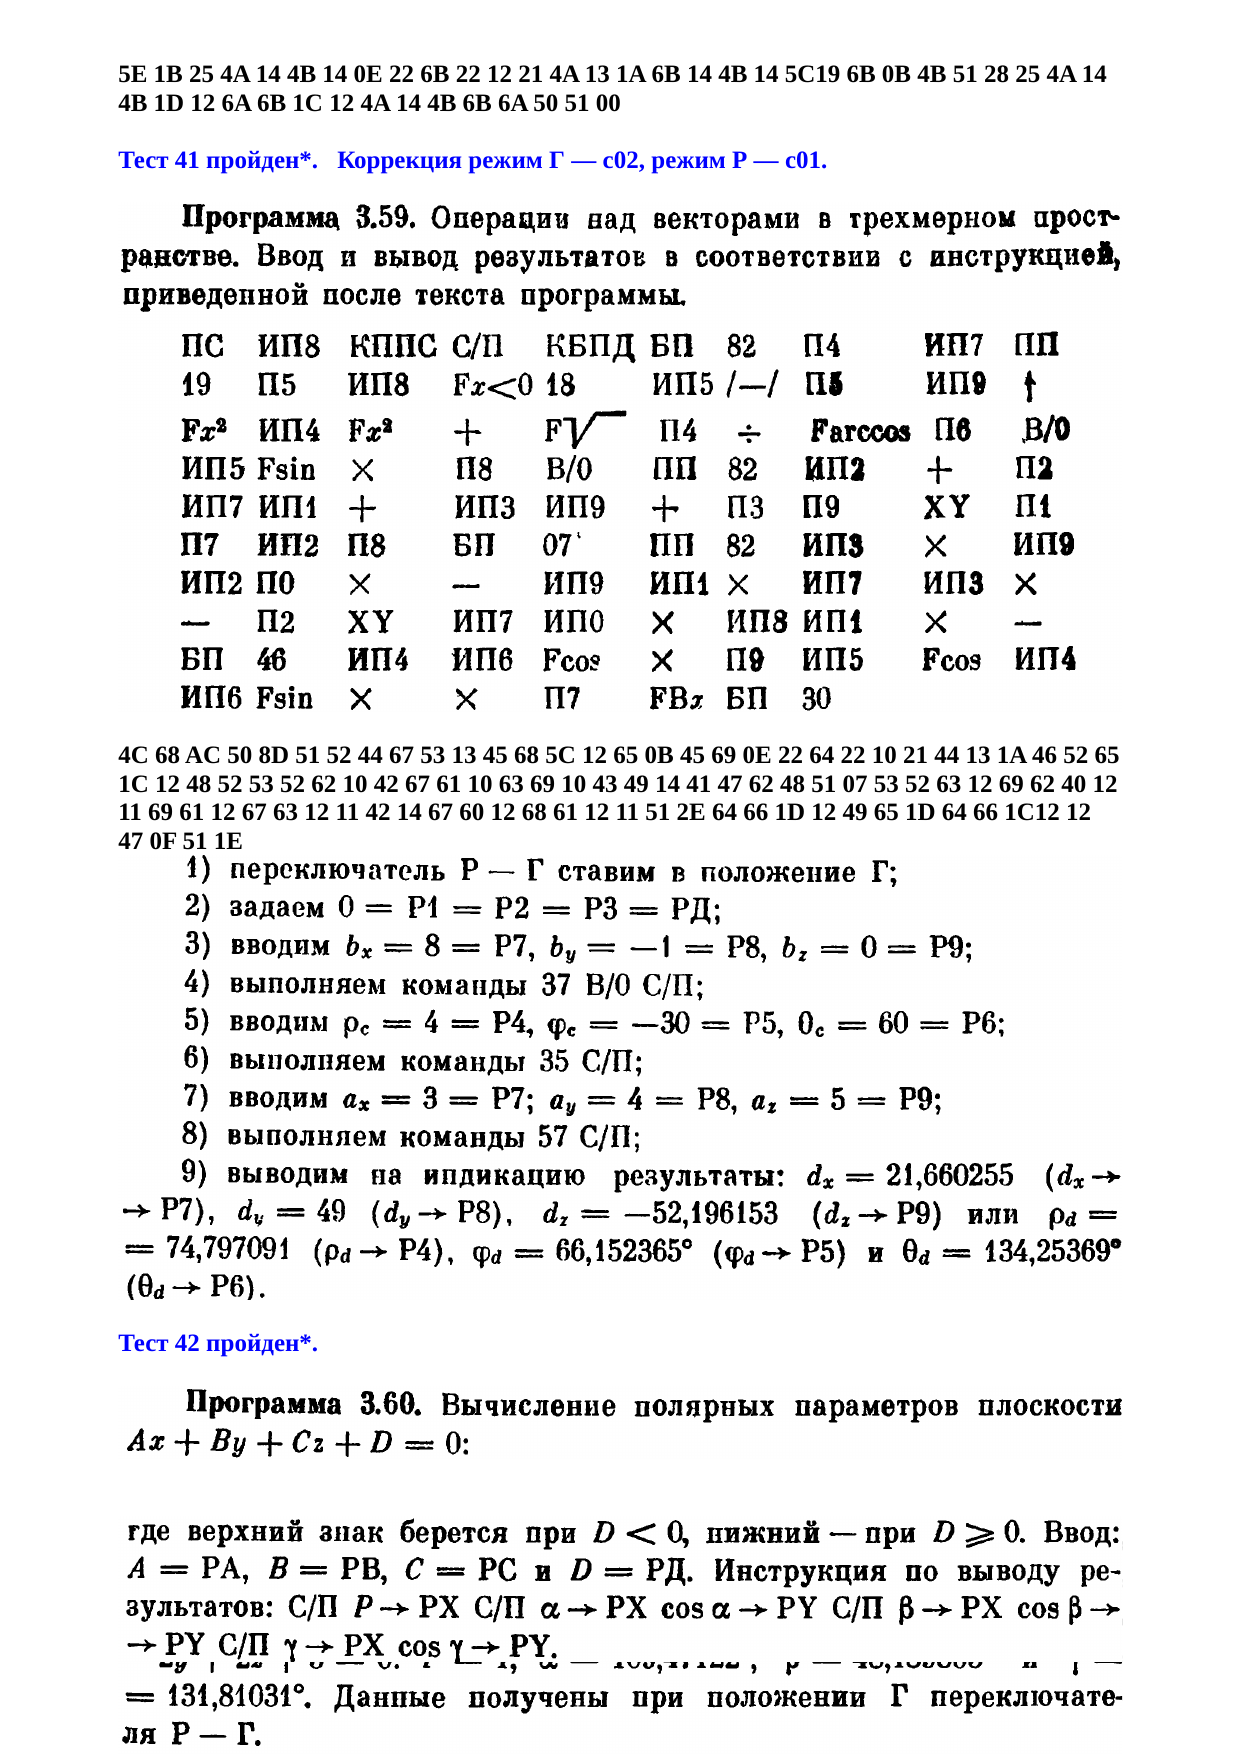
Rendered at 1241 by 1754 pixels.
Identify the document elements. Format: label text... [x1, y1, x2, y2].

text 5E 1B 25 4A 14 4B 14 0E 22 6B 22 12 21 4A 13 1A 6B 14 4B 14 5C19 6B 0B 4B 51 28 25 4A 14 4B 1D 12 6A 6B 1C 12 4A 14 4B 6B 6A 50 51 00 [118, 59, 1122, 117]
picture [118, 1516, 1123, 1754]
text Тест 42 пройден*. [118, 1328, 1122, 1357]
text 4C 68 AC 50 8D 51 52 44 67 53 13 45 68 5C 12 65 0B 45 69 0E 22 64 22 10 21 44 13 1A 46 52 65 1C 12 48 52 53 52 62 10 42 67 61 10 63 69 10 43 49 14 41 47 62 48 51 07 53 52 63 12 69 62 40 12 11 69 61 12 67 63 12 11 42 14 67 60 12 68 61 12 11 51 2E 64 66 1D 12 49 65 1D 64 66 1C12 12 47 0F 51 1E [118, 740, 1122, 855]
text Тест 41 пройден*. Коррекция режим Г — c02, режим Р — c01. [118, 145, 1122, 174]
picture [118, 202, 1123, 712]
picture [118, 855, 1123, 1300]
picture [118, 1386, 1123, 1459]
